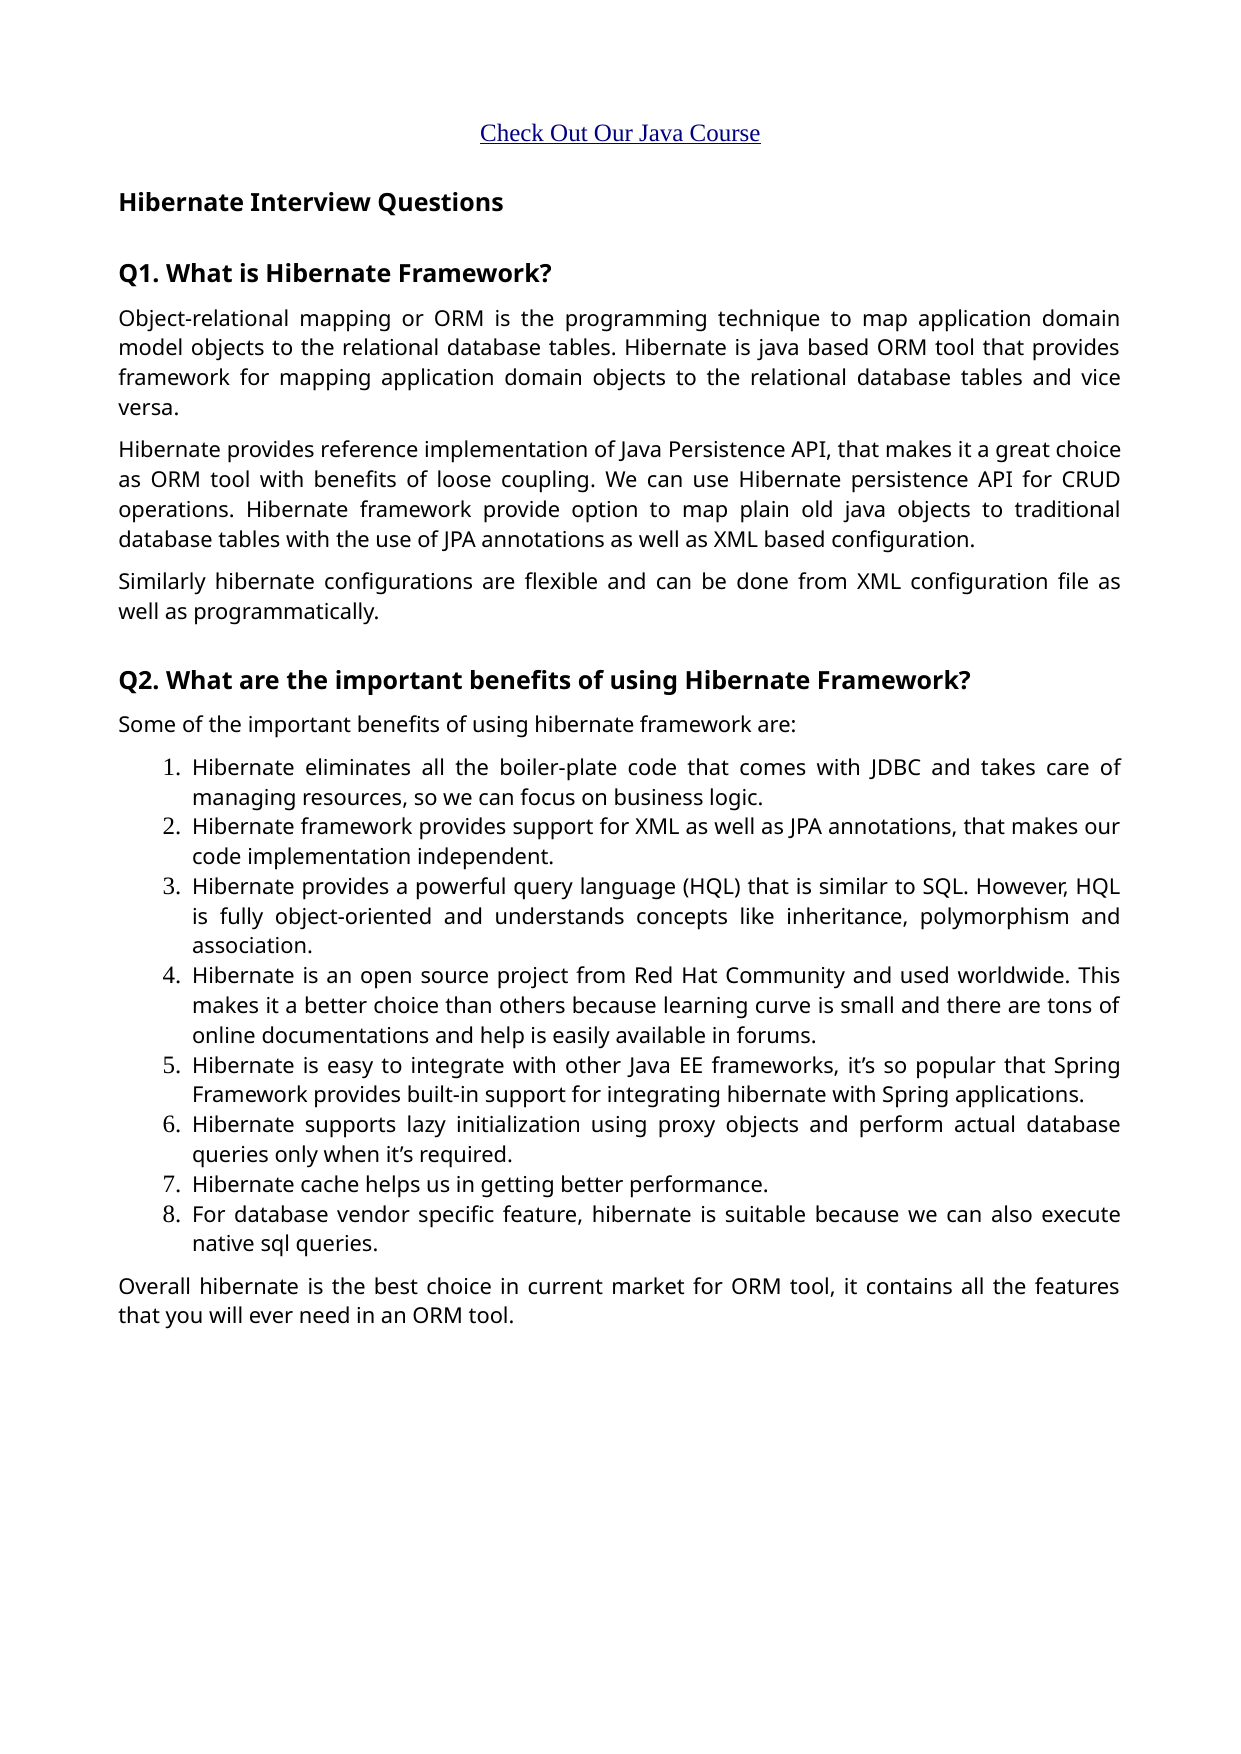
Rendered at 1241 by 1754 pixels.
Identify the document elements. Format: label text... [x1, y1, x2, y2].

list Hibernate is easy to integrate with other Java EE frameworks, it’s so popular that Spring Framework provides built-in support for integrating hibernate with Spring applications. [162, 1050, 1122, 1109]
list Hibernate provides a powerful query language (HQL) that is similar to SQL. However, HQL is fully object-oriented and understands concepts like inheritance, polymorphism and association. [162, 871, 1122, 960]
list Hibernate is an open source project from Red Hat Community and used worldwide. This makes it a better choice than others because learning curve is small and there are tons of online documentations and help is easily available in forums. [162, 960, 1122, 1050]
subtitle Hibernate Interview Questions [118, 184, 1122, 218]
text Similarly hibernate configurations are flexible and can be done from XML configuration file as well as programmatically. [118, 566, 1122, 625]
list Hibernate supports lazy initialization using proxy objects and perform actual database queries only when it’s required. [162, 1109, 1122, 1169]
text Check Out Our Java Course [118, 118, 1122, 147]
list Hibernate cache helps us in getting better performance. [162, 1169, 1122, 1199]
list Hibernate framework provides support for XML as well as JPA annotations, that makes our code implementation independent. [162, 811, 1122, 871]
text Some of the important benefits of using hibernate framework are: [118, 709, 1122, 739]
subtitle Q2. What are the important benefits of using Hibernate Framework? [118, 663, 1122, 697]
list Hibernate eliminates all the boiler-plate code that comes with JDBC and takes care of managing resources, so we can focus on business logic. [162, 752, 1122, 811]
text Hibernate provides reference implementation of Java Persistence API, that makes it a great choice as ORM tool with benefits of loose coupling. We can use Hibernate persistence API for CRUD operations. Hibernate framework provide option to map plain old java objects to traditional database tables with the use of JPA annotations as well as XML based configuration. [118, 434, 1122, 553]
list For database vendor specific feature, hibernate is suitable because we can also execute native sql queries. [162, 1199, 1122, 1258]
subtitle Q1. What is Hibernate Framework? [118, 256, 1122, 290]
text Overall hibernate is the best choice in current market for ORM tool, it contains all the features that you will ever need in an ORM tool. [118, 1271, 1122, 1330]
text Object-relational mapping or ORM is the programming technique to map application domain model objects to the relational database tables. Hibernate is java based ORM tool that provides framework for mapping application domain objects to the relational database tables and vice versa. [118, 302, 1122, 422]
